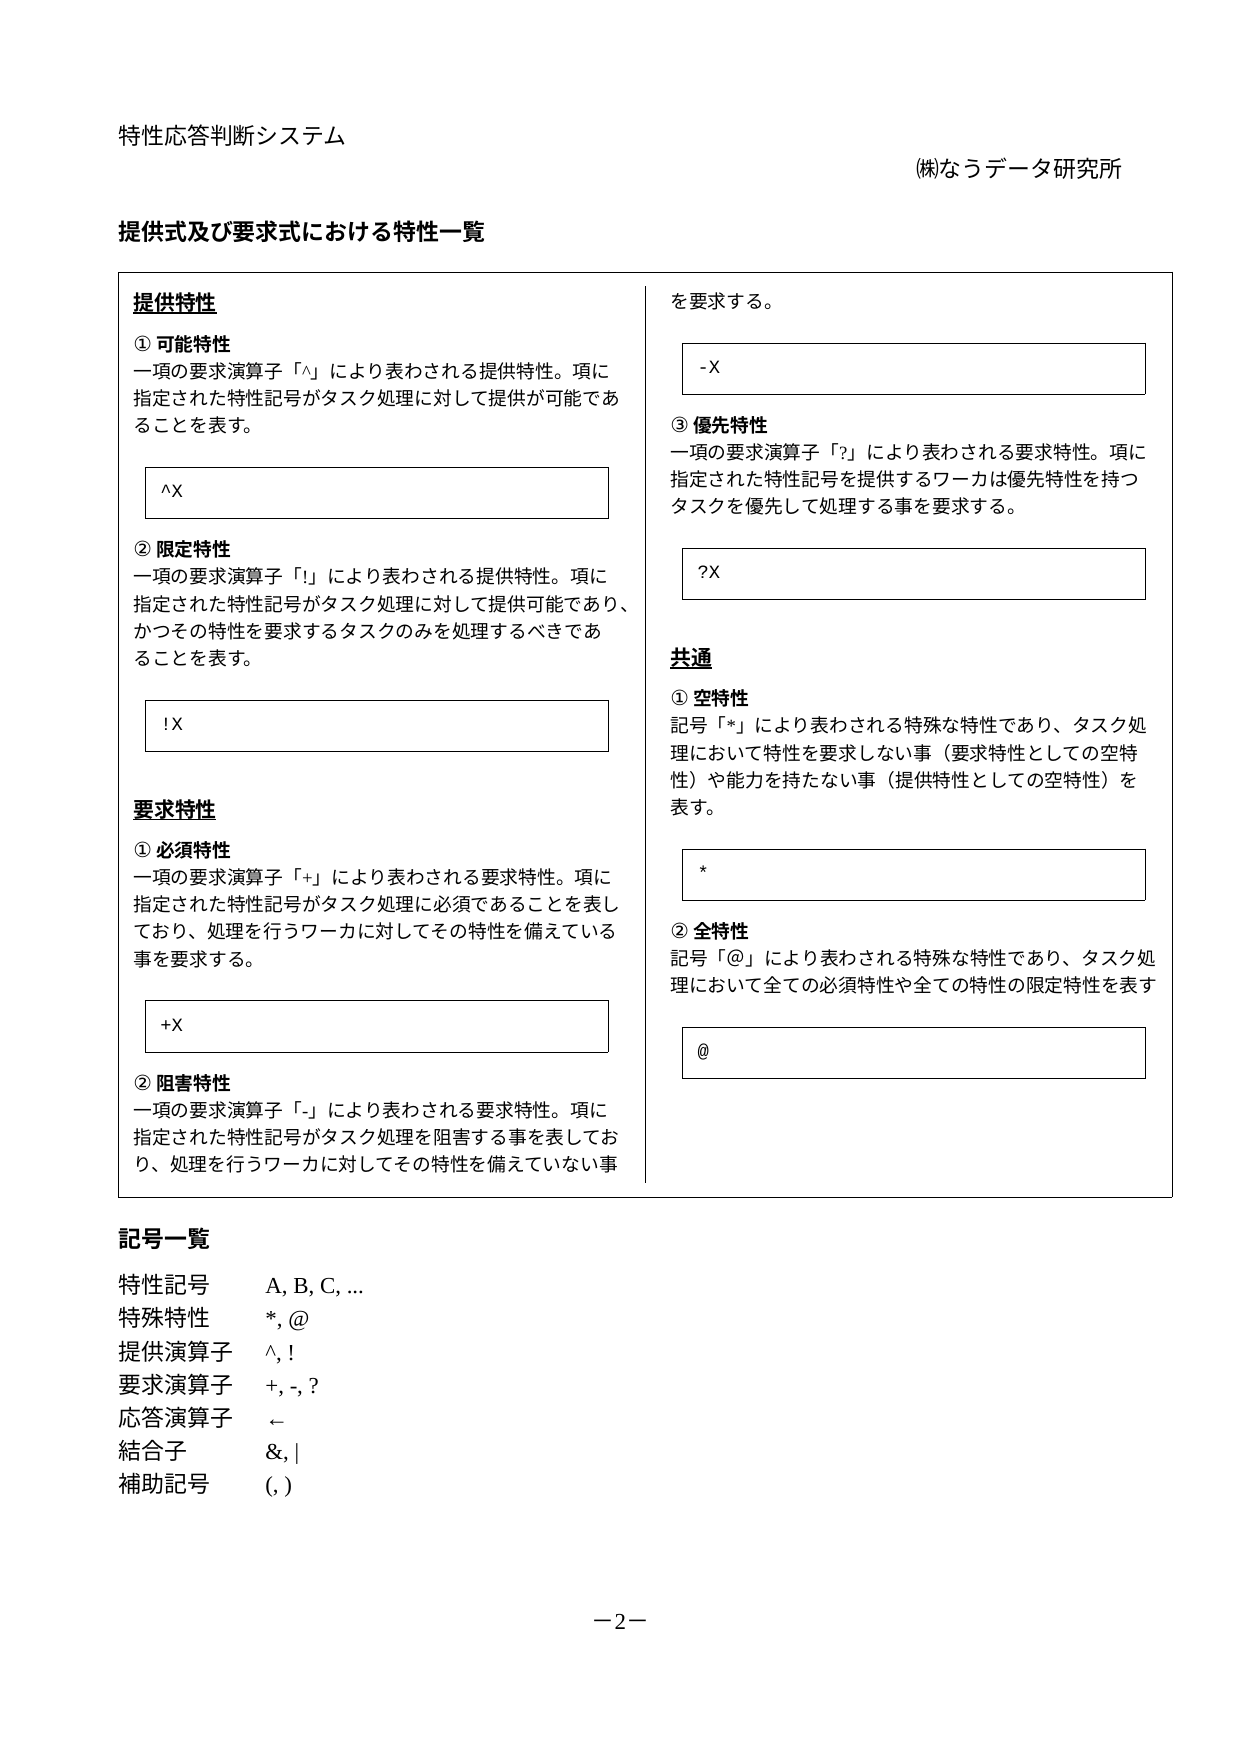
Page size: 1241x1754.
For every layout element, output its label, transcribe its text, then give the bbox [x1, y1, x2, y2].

text 一項の要求演算子「!」により表わされる提供特性。項に指定された特性記号がタスク処理に対して提供可能であり、かつその特性を要求するタスクのみを処理するべきであることを表す。 [133, 562, 620, 671]
text 応答演算子 ← [118, 1400, 1122, 1433]
text ?X [683, 549, 1145, 599]
text ①空特性 [670, 684, 1157, 711]
text ②全特性 [670, 917, 1157, 944]
text ①可能特性 [133, 329, 620, 357]
text ^X [146, 468, 608, 518]
text ②限定特性 [133, 535, 620, 562]
text 提供特性 [133, 286, 620, 317]
text 提供演算子 ^, ! [118, 1333, 1122, 1367]
subtitle 提供式及び要求式における特性一覧 [118, 214, 1122, 247]
text 要求特性 [133, 793, 620, 823]
text !X [146, 701, 608, 751]
text @ [683, 1028, 1145, 1078]
text 記号「＠」により表わされる特殊な特性であり、タスク処理において全ての必須特性や全ての特性の限定特性を表す。 [670, 944, 1157, 998]
subtitle 記号一覧 [118, 1221, 1122, 1254]
text * [683, 850, 1145, 900]
text 一項の要求演算子「?」により表わされる要求特性。項に指定された特性記号を提供するワーカは優先特性を持つタスクを優先して処理する事を要求する。 [670, 438, 1157, 519]
text +X [146, 1001, 608, 1052]
text 一項の要求演算子「+」により表わされる要求特性。項に指定された特性記号がタスク処理に必須であることを表しており、処理を行うワーカに対してその特性を備えている事を要求する。 [133, 863, 620, 971]
text 結合子 &, | [118, 1433, 1122, 1466]
text 一項の要求演算子「-」により表わされる要求特性。項に指定された特性記号がタスク処理を阻害する事を表しており、処理を行うワーカに対してその特性を備えていない事 [133, 1096, 620, 1177]
text 一項の要求演算子「^」により表わされる提供特性。項に指定された特性記号がタスク処理に対して提供が可能であることを表す。 [133, 357, 620, 438]
text ①必須特性 [133, 836, 620, 863]
text 要求演算子 +, -, ? [118, 1367, 1122, 1400]
text -X [683, 344, 1145, 394]
text 補助記号 (, ) [118, 1466, 1122, 1499]
text 特性記号 A, B, C, ... [118, 1267, 1122, 1300]
text 記号「*」により表わされる特殊な特性であり、タスク処理において特性を要求しない事（要求特性としての空特性）や能力を持たない事（提供特性としての空特性）を表す。 [670, 711, 1157, 820]
text 共通 [670, 641, 1157, 671]
text 特殊特性 *, @ [118, 1300, 1122, 1333]
text ③優先特性 [670, 411, 1157, 438]
text を要求する。 [670, 286, 1157, 314]
text ②阻害特性 [133, 1068, 620, 1096]
